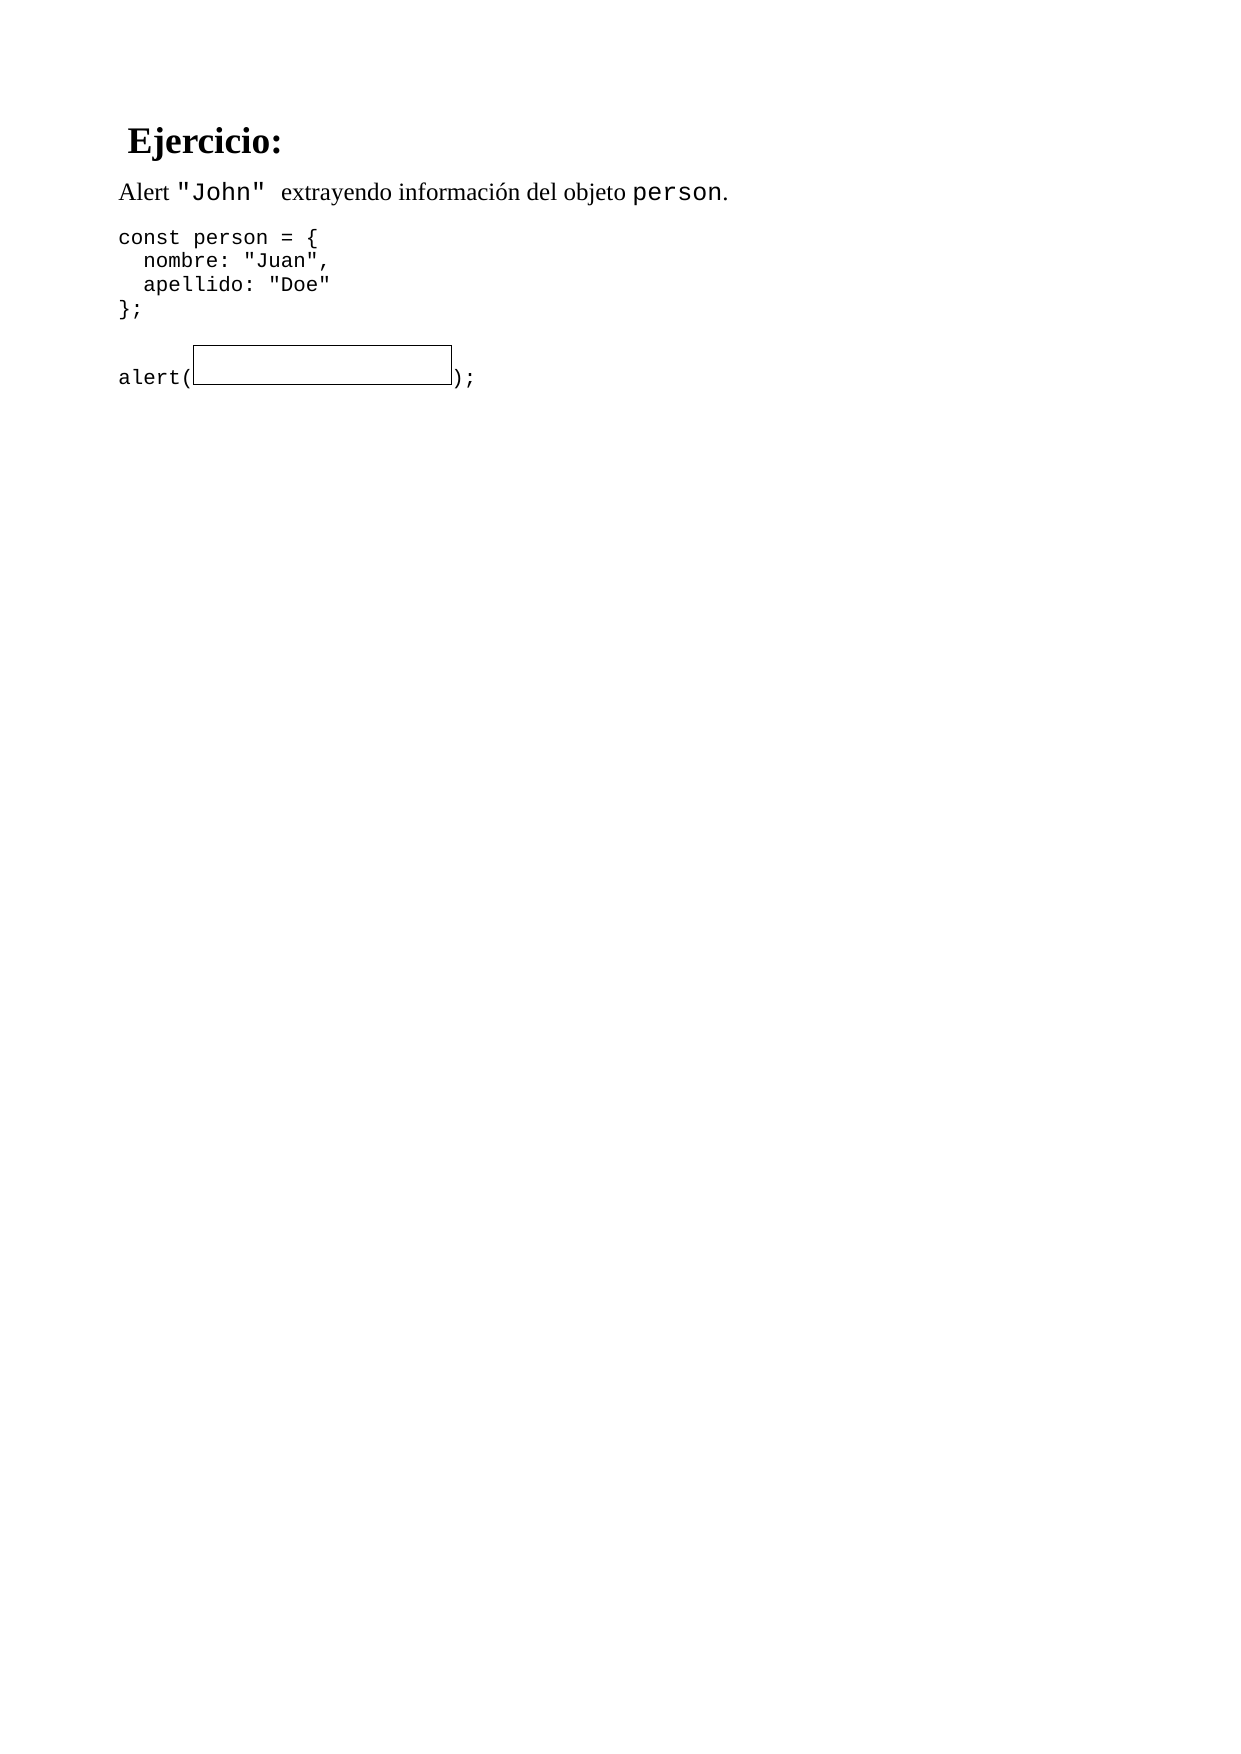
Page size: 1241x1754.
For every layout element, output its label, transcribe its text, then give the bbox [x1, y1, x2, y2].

text Alert "John" extrayendo información del objeto person. [118, 177, 1122, 208]
text const person = { [118, 227, 1122, 251]
text apellido: "Doe" [118, 274, 1122, 298]
subtitle Ejercicio: [118, 118, 1122, 161]
text alert(); [118, 345, 1122, 391]
text }; [118, 298, 1122, 321]
text nombre: "Juan", [118, 251, 1122, 274]
